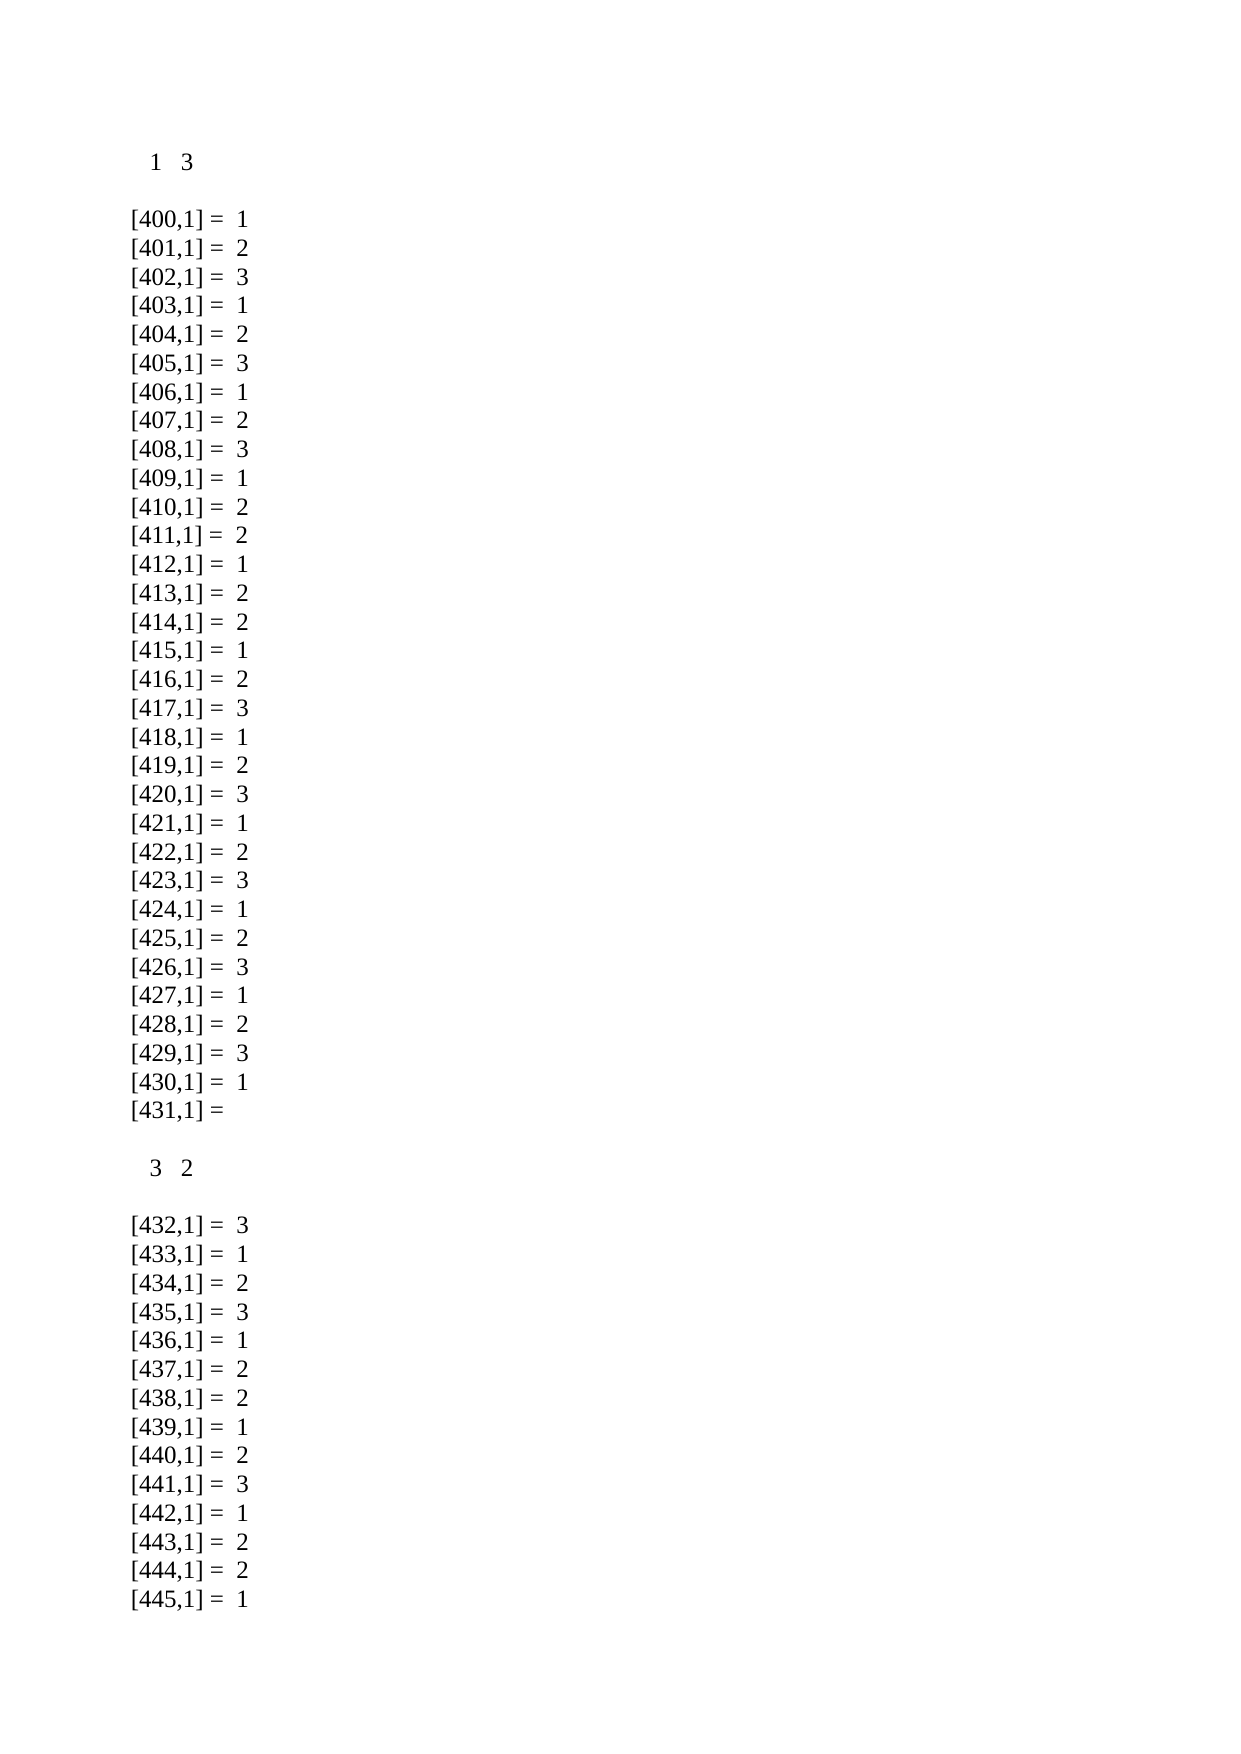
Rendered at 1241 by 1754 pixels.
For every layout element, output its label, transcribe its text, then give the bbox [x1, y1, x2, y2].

text [418,1] = 1 [118, 722, 1122, 751]
text [419,1] = 2 [118, 751, 1122, 779]
text [408,1] = 3 [118, 434, 1122, 463]
text [409,1] = 1 [118, 463, 1122, 492]
text [435,1] = 3 [118, 1297, 1122, 1326]
text [439,1] = 1 [118, 1412, 1122, 1441]
text [434,1] = 2 [118, 1268, 1122, 1297]
text [404,1] = 2 [118, 319, 1122, 348]
text [415,1] = 1 [118, 636, 1122, 664]
text [429,1] = 3 [118, 1038, 1122, 1067]
text [428,1] = 2 [118, 1009, 1122, 1038]
text [437,1] = 2 [118, 1354, 1122, 1383]
text [400,1] = 1 [118, 204, 1122, 233]
text [421,1] = 1 [118, 808, 1122, 837]
text 1 3 [118, 147, 1122, 176]
text [438,1] = 2 [118, 1383, 1122, 1412]
text [442,1] = 1 [118, 1498, 1122, 1527]
text [411,1] = 2 [118, 521, 1122, 549]
text [410,1] = 2 [118, 492, 1122, 521]
text [433,1] = 1 [118, 1239, 1122, 1268]
text [436,1] = 1 [118, 1326, 1122, 1354]
text [444,1] = 2 [118, 1556, 1122, 1584]
text [427,1] = 1 [118, 981, 1122, 1009]
text [405,1] = 3 [118, 348, 1122, 377]
text [432,1] = 3 [118, 1211, 1122, 1239]
text [401,1] = 2 [118, 233, 1122, 262]
text [420,1] = 3 [118, 779, 1122, 808]
text [403,1] = 1 [118, 291, 1122, 319]
text [423,1] = 3 [118, 866, 1122, 894]
text [430,1] = 1 [118, 1067, 1122, 1096]
text [414,1] = 2 [118, 607, 1122, 636]
text [413,1] = 2 [118, 578, 1122, 607]
text [445,1] = 1 [118, 1584, 1122, 1613]
text [402,1] = 3 [118, 262, 1122, 291]
text [407,1] = 2 [118, 406, 1122, 434]
text [417,1] = 3 [118, 693, 1122, 722]
text [443,1] = 2 [118, 1527, 1122, 1556]
text 3 2 [118, 1153, 1122, 1182]
text [440,1] = 2 [118, 1441, 1122, 1469]
text [425,1] = 2 [118, 923, 1122, 952]
text [431,1] = [118, 1096, 1122, 1124]
text [424,1] = 1 [118, 894, 1122, 923]
text [406,1] = 1 [118, 377, 1122, 406]
text [416,1] = 2 [118, 664, 1122, 693]
text [441,1] = 3 [118, 1469, 1122, 1498]
text [426,1] = 3 [118, 952, 1122, 981]
text [412,1] = 1 [118, 549, 1122, 578]
text [422,1] = 2 [118, 837, 1122, 866]
